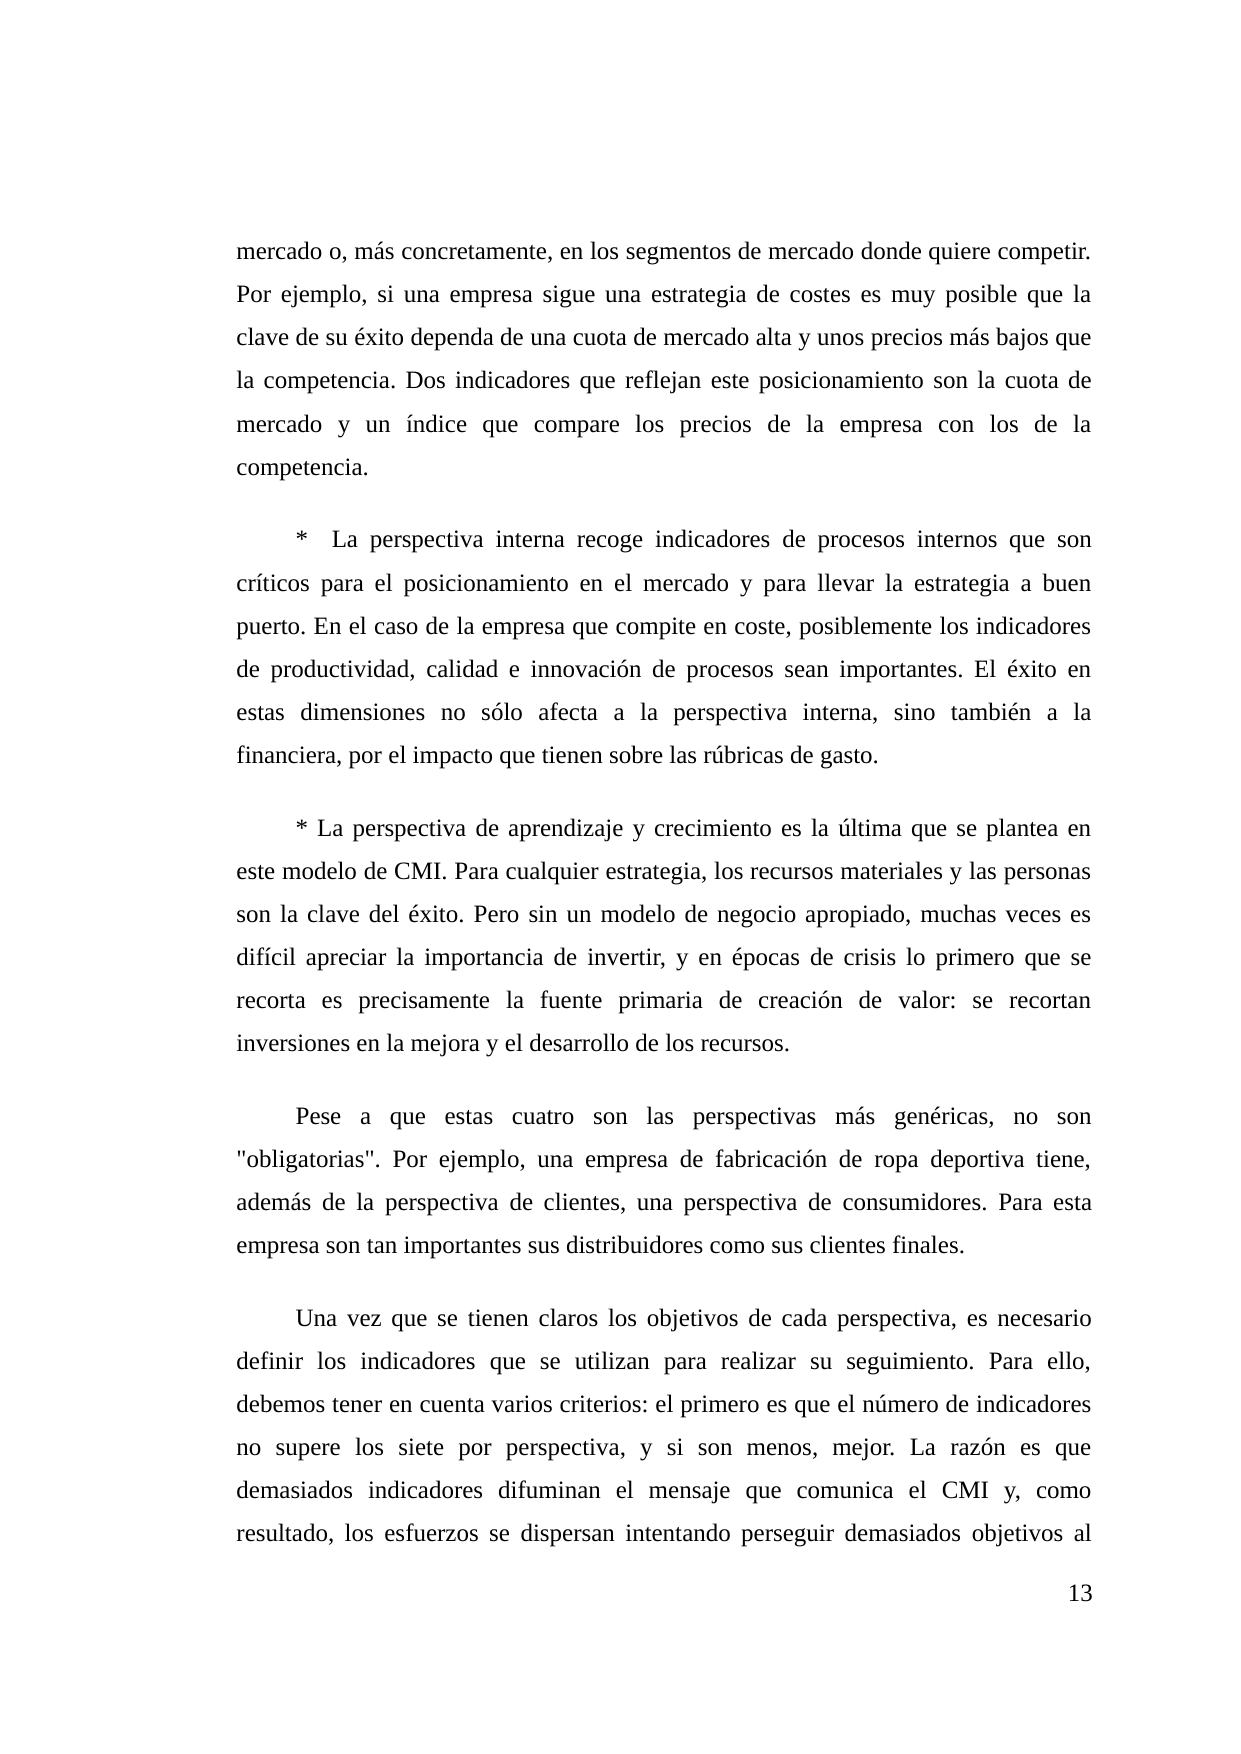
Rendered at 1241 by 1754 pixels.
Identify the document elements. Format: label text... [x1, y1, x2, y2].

text * La perspectiva interna recoge indicadores de procesos internos que son críticos para el posicionamiento en el mercado y para llevar la estrategia a buen puerto. En el caso de la empresa que compite en coste, posiblemente los indicadores de productividad, calidad e innovación de procesos sean importantes. El éxito en estas dimensiones no sólo afecta a la perspectiva interna, sino también a la financiera, por el impacto que tienen sobre las rúbricas de gasto. [236, 524, 1093, 769]
text Pese a que estas cuatro son las perspectivas más genéricas, no son "obligatorias". Por ejemplo, una empresa de fabricación de ropa deportiva tiene, además de la perspectiva de clientes, una perspectiva de consumidores. Para esta empresa son tan importantes sus distribuidores como sus clientes finales. [236, 1101, 1093, 1259]
text mercado o, más concretamente, en los segmentos de mercado donde quiere competir. Por ejemplo, si una empresa sigue una estrategia de costes es muy posible que la clave de su éxito dependa de una cuota de mercado alta y unos precios más bajos que la competencia. Dos indicadores que reflejan este posicionamiento son la cuota de mercado y un índice que compare los precios de la empresa con los de la competencia. [236, 236, 1093, 481]
text Una vez que se tienen claros los objetivos de cada perspectiva, es necesario definir los indicadores que se utilizan para realizar su seguimiento. Para ello, debemos tener en cuenta varios criterios: el primero es que el número de indicadores no supere los siete por perspectiva, y si son menos, mejor. La razón es que demasiados indicadores difuminan el mensaje que comunica el CMI y, como resultado, los esfuerzos se dispersan intentando perseguir demasiados objetivos al [236, 1303, 1093, 1547]
text * La perspectiva de aprendizaje y crecimiento es la última que se plantea en este modelo de CMI. Para cualquier estrategia, los recursos materiales y las personas son la clave del éxito. Pero sin un modelo de negocio apropiado, muchas veces es difícil apreciar la importancia de invertir, y en épocas de crisis lo primero que se recorta es precisamente la fuente primaria de creación de valor: se recortan inversiones en la mejora y el desarrollo de los recursos. [236, 813, 1093, 1057]
